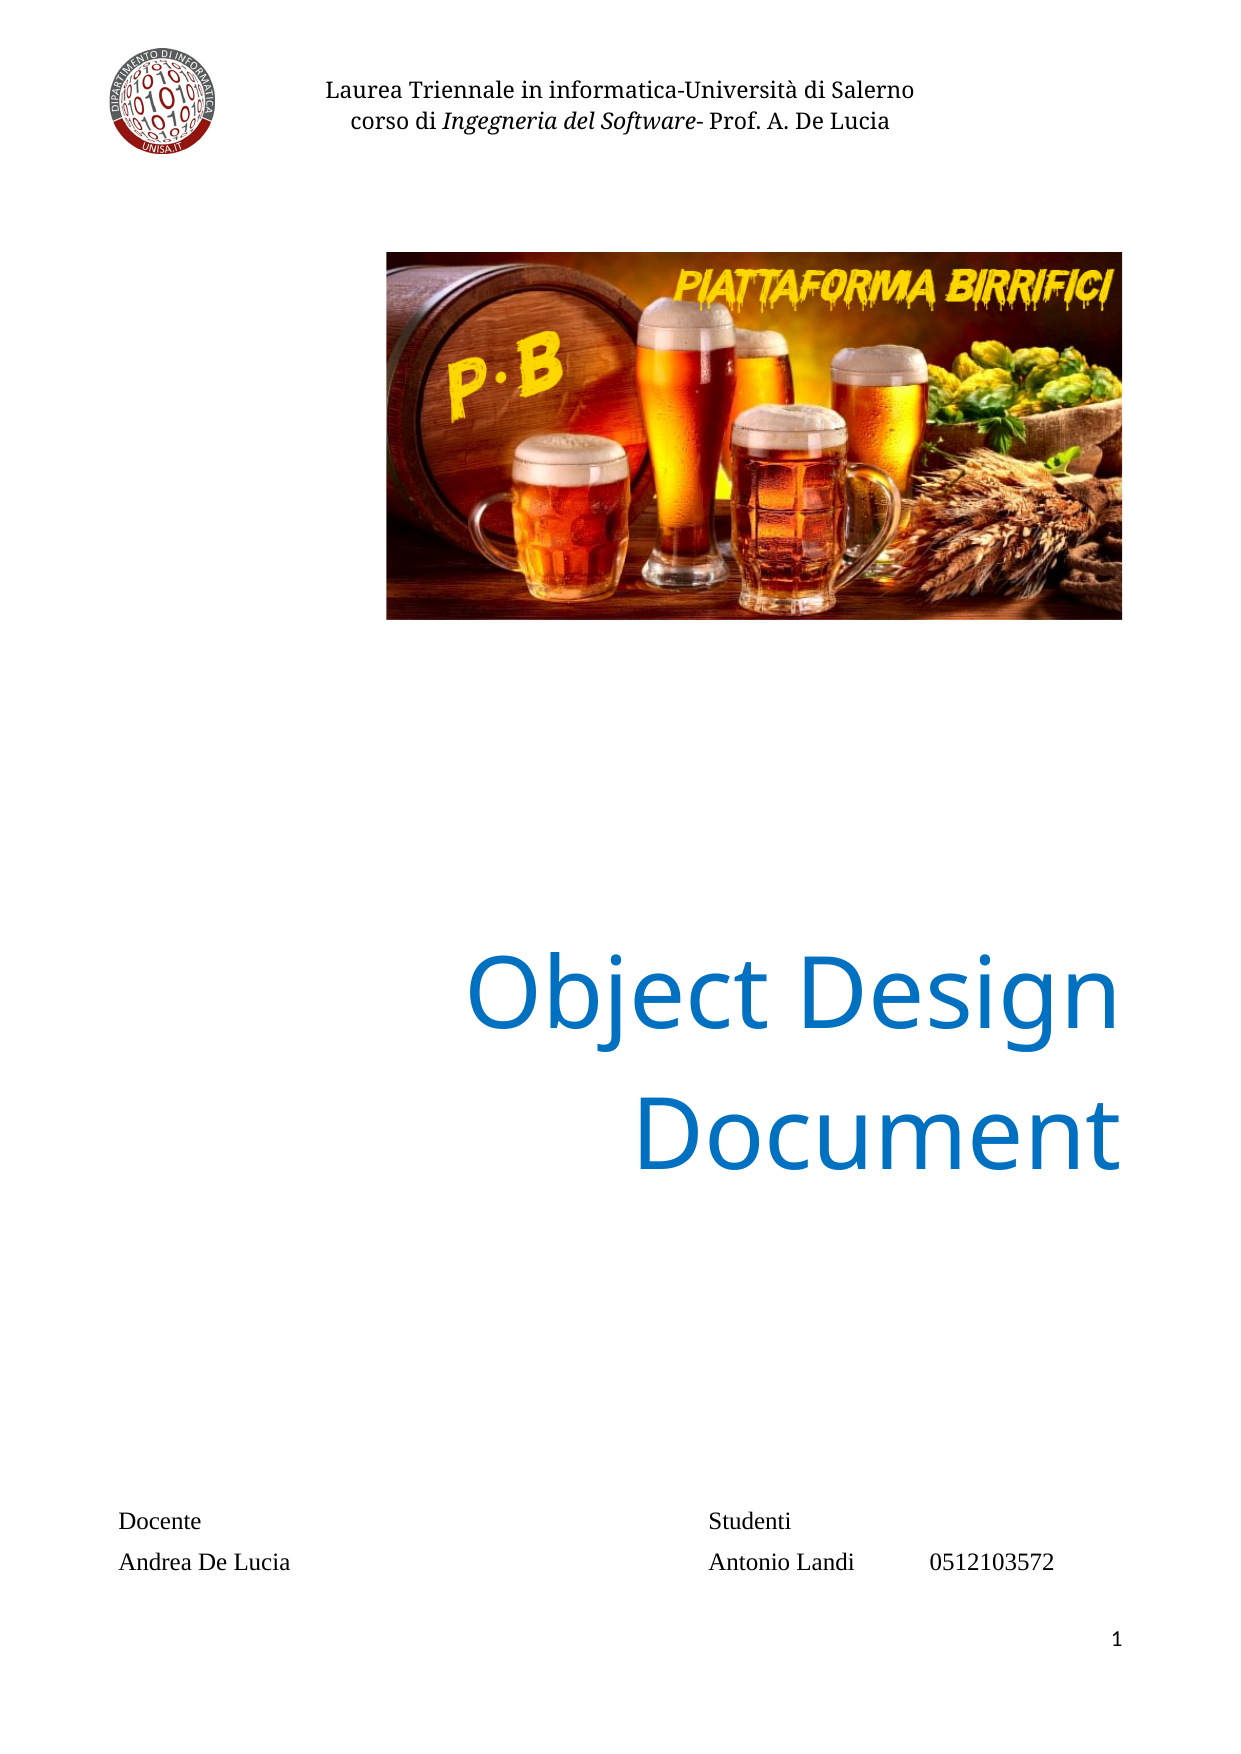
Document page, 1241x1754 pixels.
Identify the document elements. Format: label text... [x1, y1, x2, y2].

text Object Design Document [118, 921, 1122, 1199]
text Andrea De Lucia Antonio Landi 0512103572 [118, 1547, 1122, 1576]
text Docente Studenti [118, 1506, 1122, 1534]
